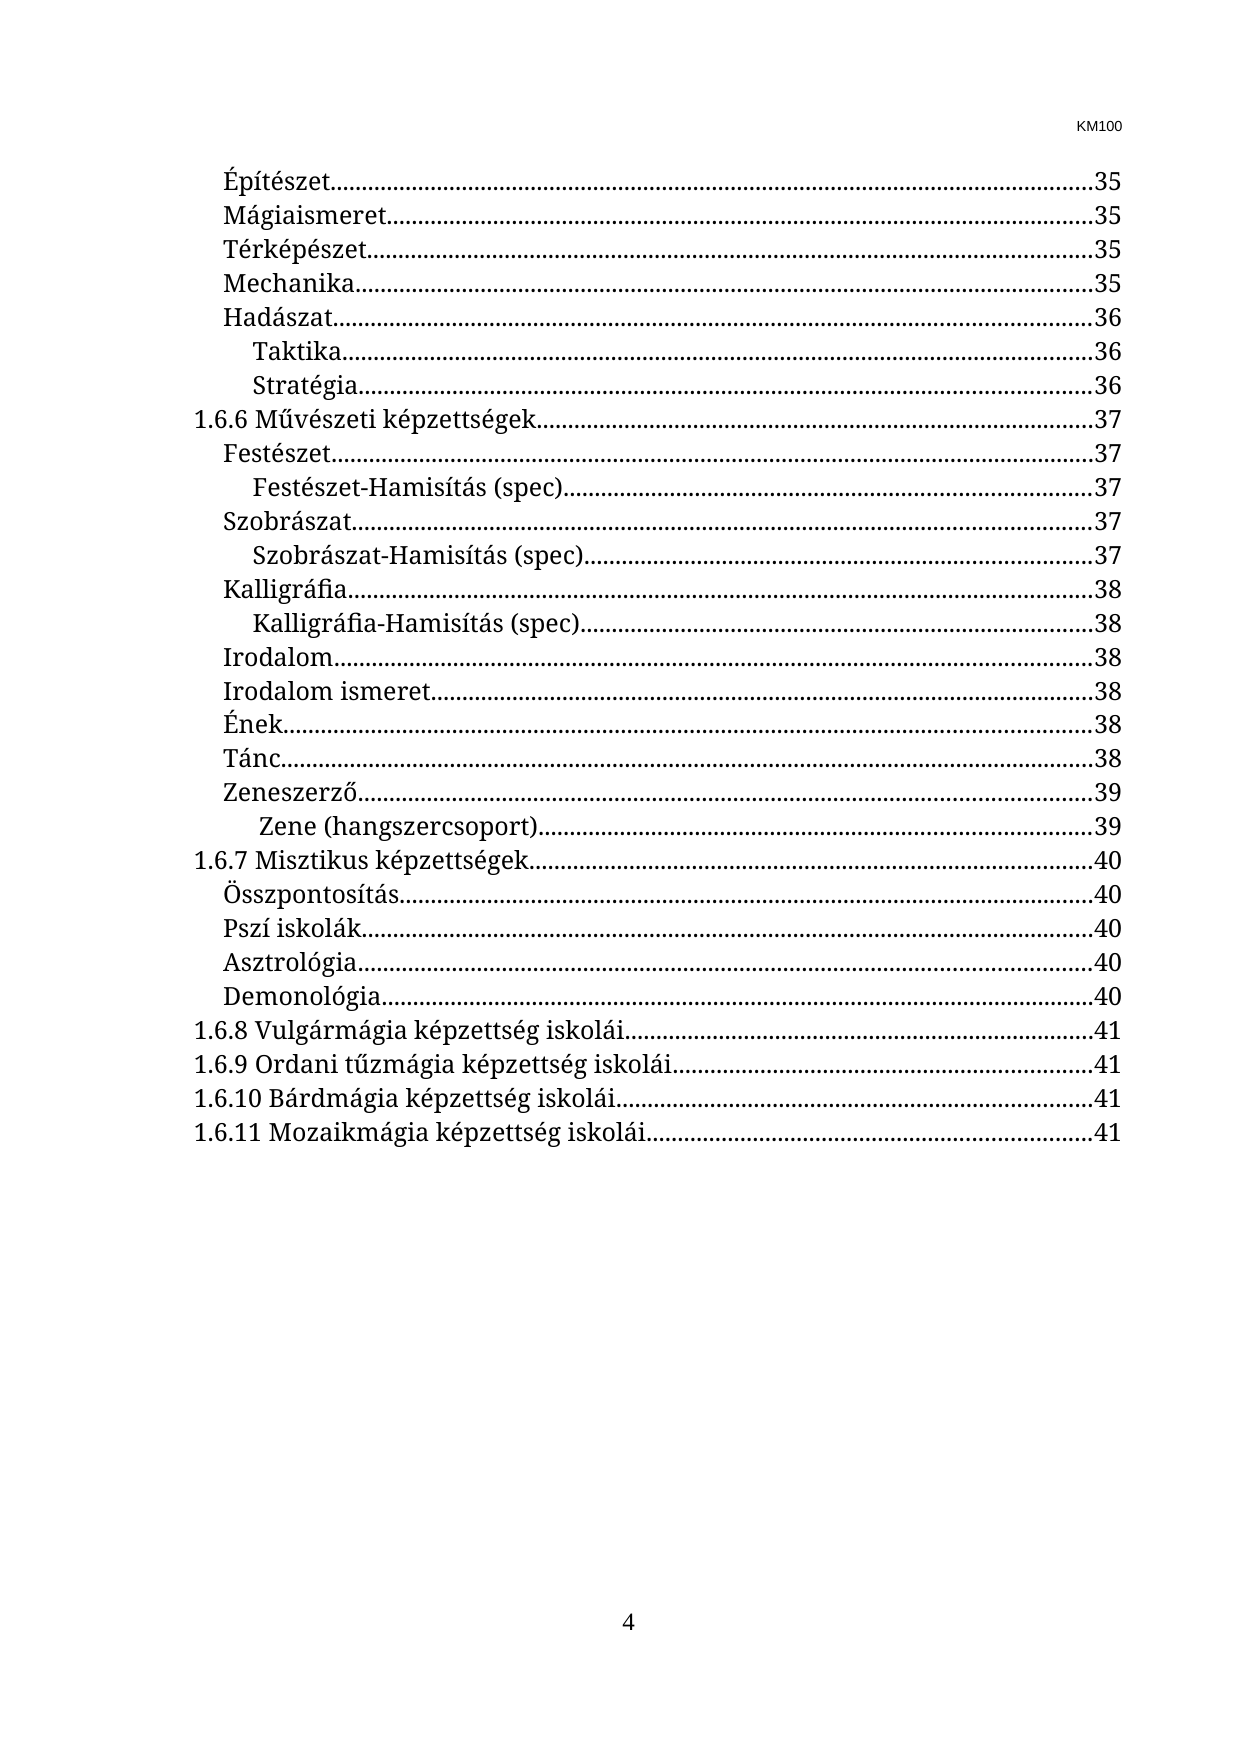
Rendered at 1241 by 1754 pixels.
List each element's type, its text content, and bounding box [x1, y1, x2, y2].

text Tánc 38 [223, 741, 1122, 775]
text Mágiaismeret 35 [223, 198, 1122, 232]
text Kalligráfia-Hamisítás (spec) 38 [252, 605, 1122, 639]
text Pszí iskolák 40 [223, 911, 1122, 945]
text Ének 38 [223, 707, 1122, 741]
text Zene (hangszercsoport) 39 [252, 809, 1122, 843]
text Taktika 36 [252, 334, 1122, 368]
text Mechanika 35 [223, 266, 1122, 300]
text Hadászat 36 [223, 300, 1122, 334]
text 1.6.9 Ordani tűzmágia képzettség iskolái 41 [193, 1047, 1122, 1081]
text Asztrológia 40 [223, 945, 1122, 979]
text Zeneszerző 39 [223, 775, 1122, 809]
text 1.6.11 Mozaikmágia képzettség iskolái 41 [193, 1115, 1122, 1149]
text Szobrászat 37 [223, 503, 1122, 537]
text Demonológia 40 [223, 979, 1122, 1013]
text Stratégia 36 [252, 368, 1122, 402]
text 1.6.6 Művészeti képzettségek 37 [193, 402, 1122, 436]
text Irodalom ismeret 38 [223, 673, 1122, 707]
text Irodalom 38 [223, 639, 1122, 673]
text Festészet-Hamisítás (spec) 37 [252, 469, 1122, 503]
text Építészet 35 [223, 164, 1122, 198]
text Összpontosítás 40 [223, 877, 1122, 911]
text Kalligráfia 38 [223, 571, 1122, 605]
text 1.6.10 Bárdmágia képzettség iskolái 41 [193, 1081, 1122, 1115]
text 1.6.8 Vulgármágia képzettség iskolái 41 [193, 1013, 1122, 1047]
text Festészet 37 [223, 436, 1122, 469]
text 1.6.7 Misztikus képzettségek 40 [193, 843, 1122, 877]
text Térképészet 35 [223, 232, 1122, 266]
text Szobrászat-Hamisítás (spec) 37 [252, 537, 1122, 571]
